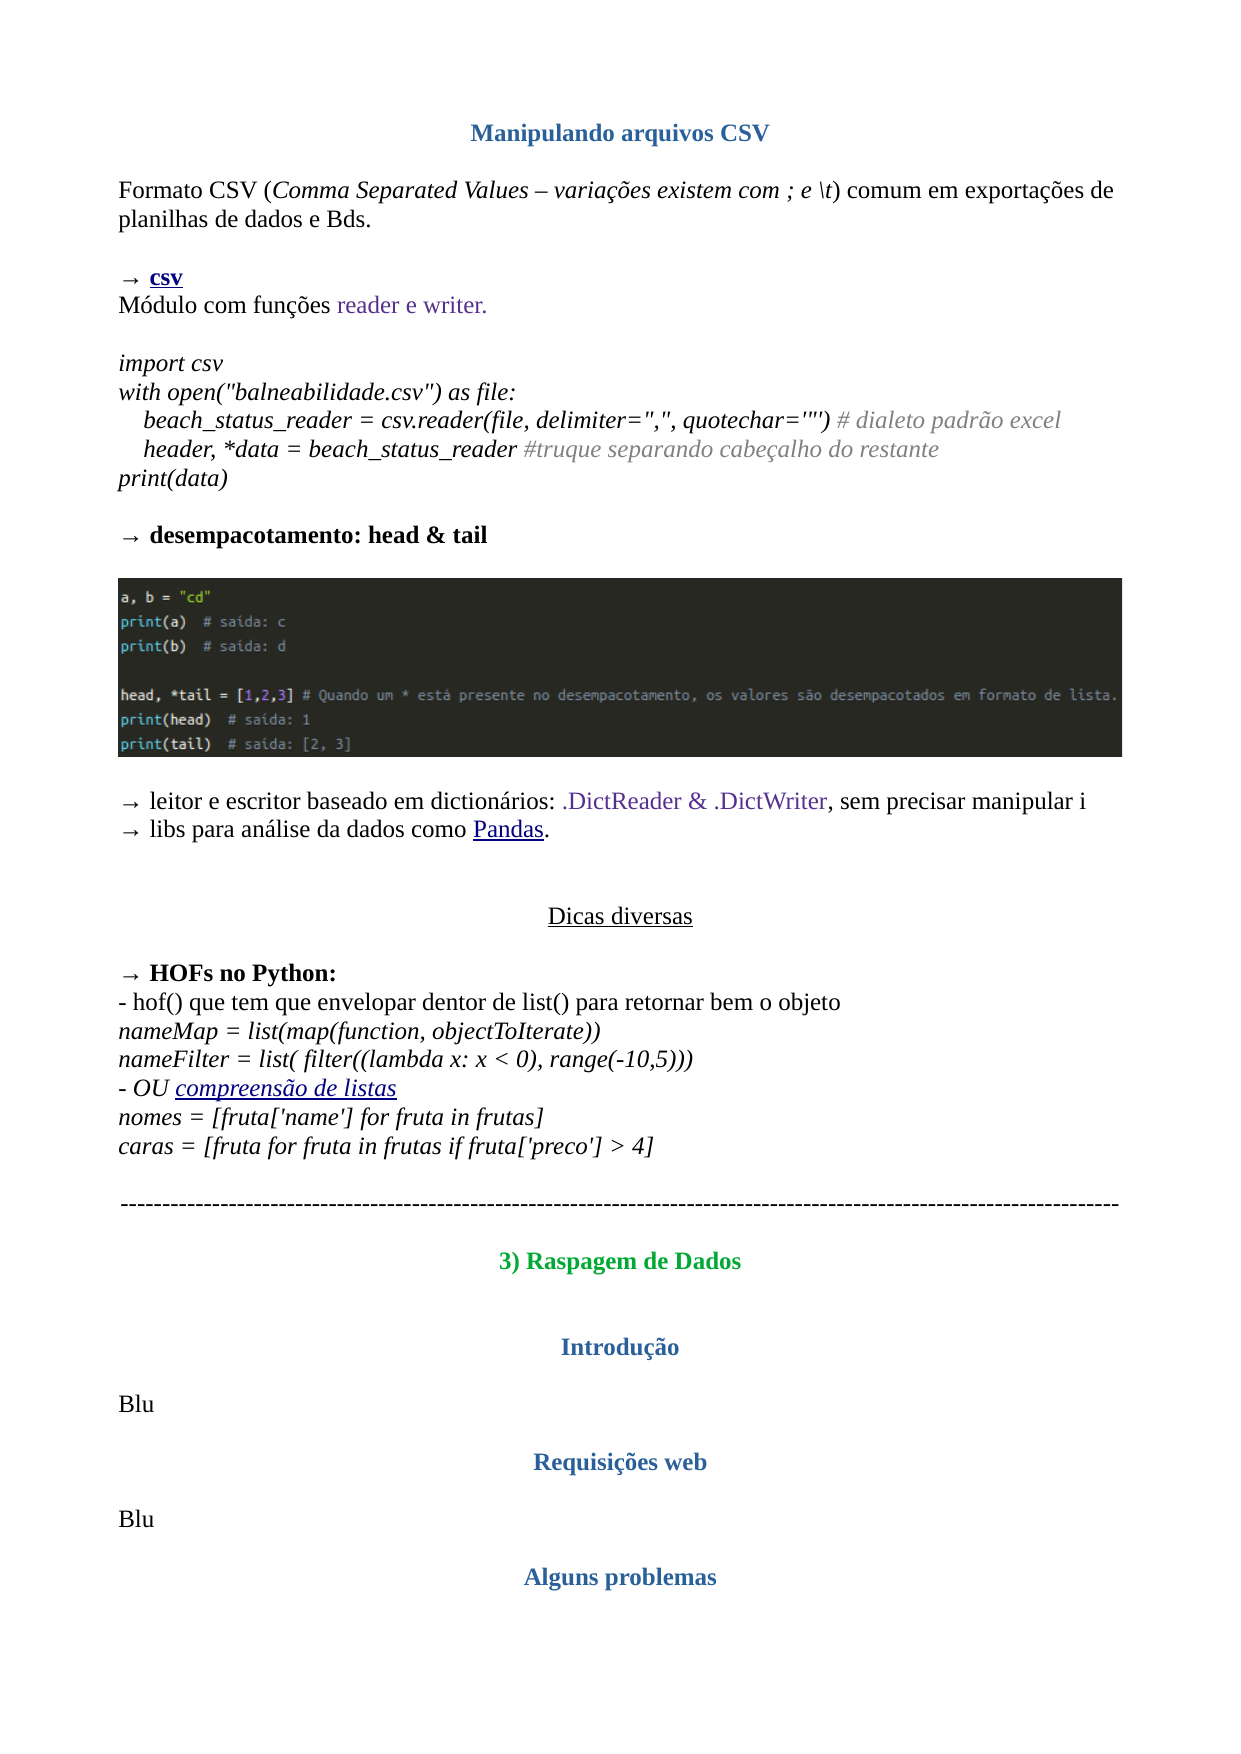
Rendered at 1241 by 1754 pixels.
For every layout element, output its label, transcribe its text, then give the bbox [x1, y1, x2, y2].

text nameMap = list(map(function, objectToIterate)) [118, 1016, 1122, 1044]
text beach_status_reader = csv.reader(file, delimiter=",", quotechar='"') # dialeto padrão excel [118, 406, 1122, 434]
text with open("balneabilidade.csv") as file: [118, 377, 1122, 406]
text caras = [fruta for fruta in frutas if fruta['preco'] > 4] [118, 1131, 1122, 1159]
text - hof() que tem que envelopar dentor de list() para retornar bem o objeto [118, 987, 1122, 1016]
text → HOFs no Python: [118, 958, 1122, 987]
text nameFilter = list( filter((lambda x: x < 0), range(-10,5))) [118, 1044, 1122, 1073]
text 3) Raspagem de Dados [118, 1246, 1122, 1274]
text Introdução [118, 1332, 1122, 1361]
text → csv [118, 262, 1122, 291]
picture [118, 578, 1123, 757]
text Manipulando arquivos CSV [118, 118, 1122, 147]
text nomes = [fruta['name'] for fruta in frutas] [118, 1102, 1122, 1131]
text → desempacotamento: head & tail [118, 521, 1122, 549]
text → leitor e escritor baseado em dictionários: .DictReader & .DictWriter, sem precisar manipular i [118, 786, 1122, 814]
text Dicas diversas [118, 901, 1122, 929]
text ------------------------------------------------------------------------------------------------------------------------ [118, 1188, 1122, 1217]
text print(data) [118, 463, 1122, 492]
text import csv [118, 348, 1122, 377]
text - OU compreensão de listas [118, 1073, 1122, 1102]
text header, *data = beach_status_reader #truque separando cabeçalho do restante [118, 434, 1122, 463]
text Requisições web [118, 1447, 1122, 1476]
text Módulo com funções reader e writer. [118, 291, 1122, 319]
text Alguns problemas [118, 1562, 1122, 1591]
text Formato CSV (Comma Separated Values – variações existem com ; e \t) comum em exportações de planilhas de dados e Bds. [118, 176, 1122, 233]
text Blu [118, 1504, 1122, 1533]
text → libs para análise da dados como Pandas. [118, 814, 1122, 843]
text Blu [118, 1389, 1122, 1418]
